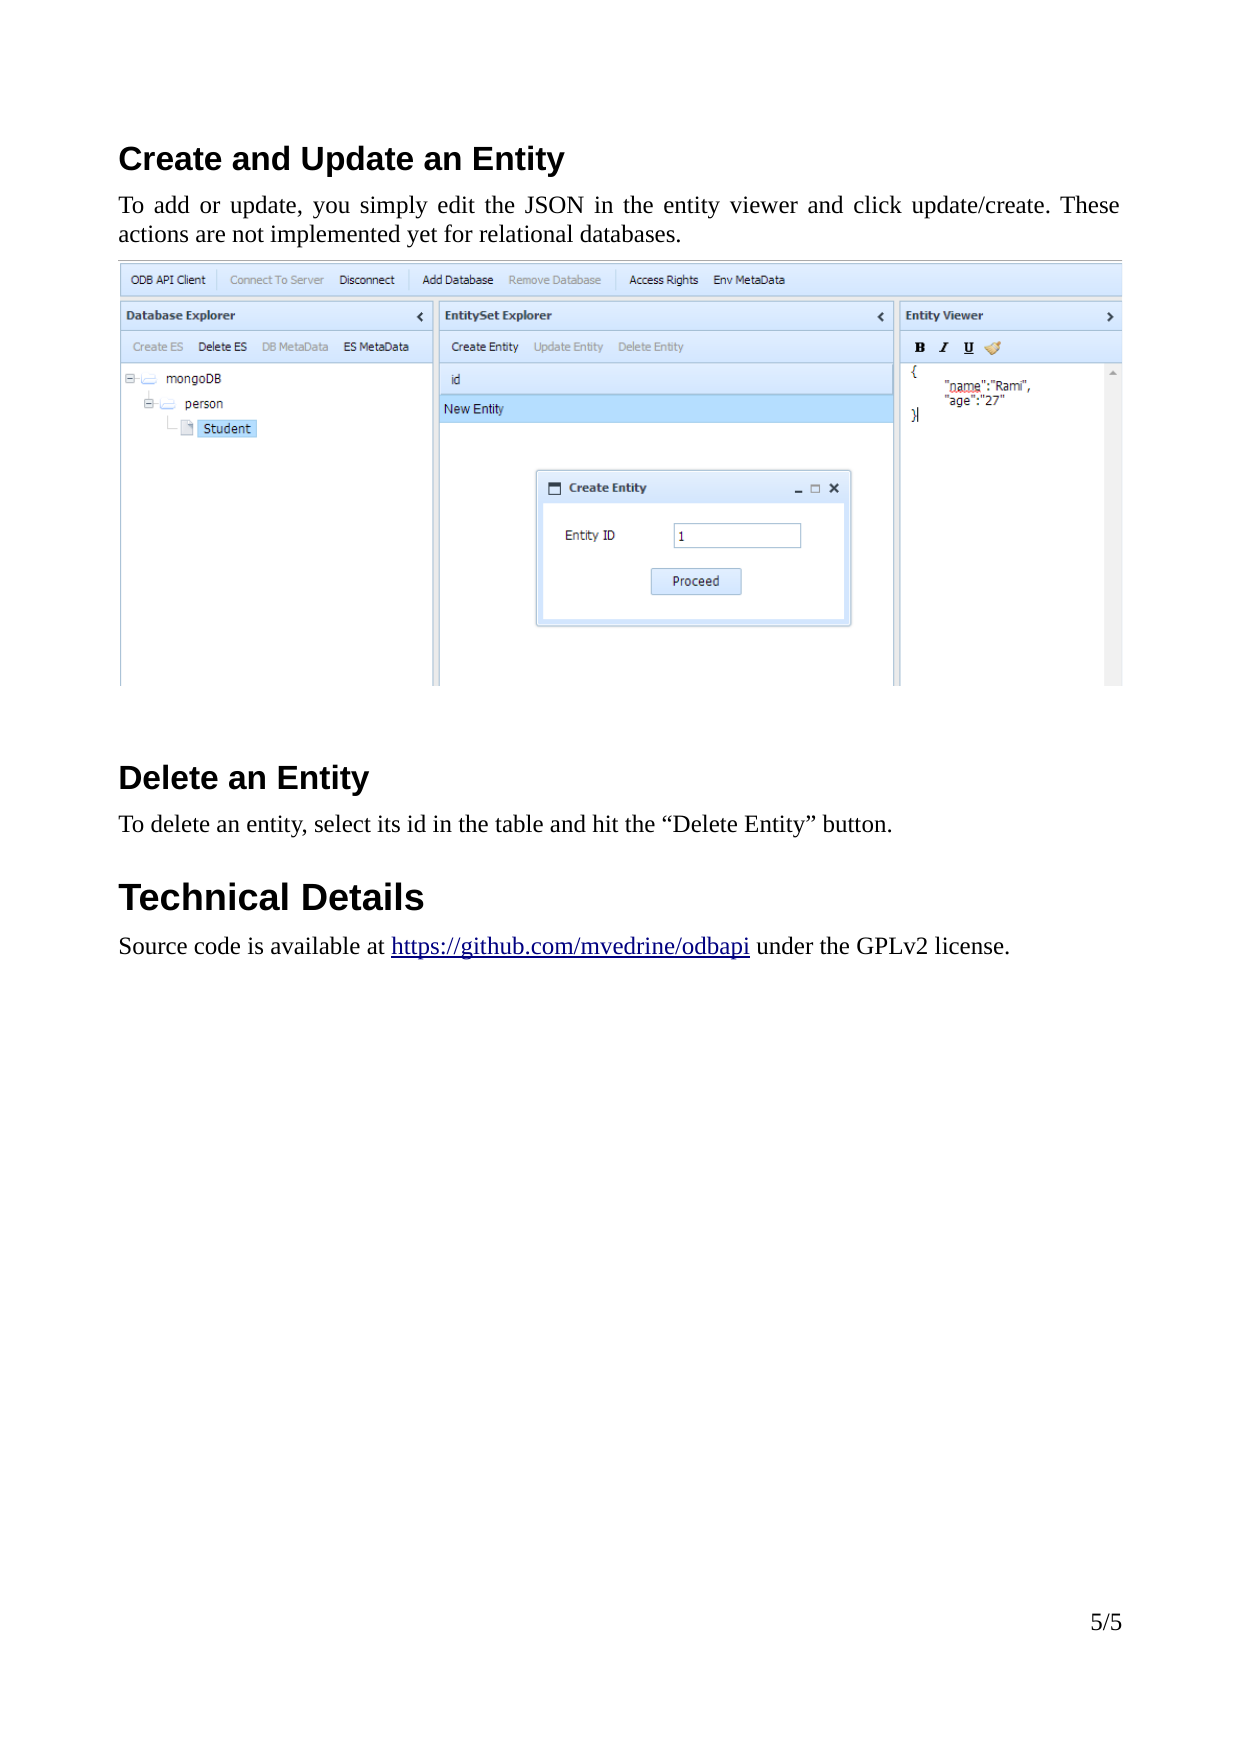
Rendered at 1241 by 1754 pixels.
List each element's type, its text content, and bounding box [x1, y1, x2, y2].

subtitle Technical Details [118, 875, 1122, 919]
subtitle Create and Update an Entity [118, 139, 1122, 178]
subtitle Delete an Entity [118, 758, 1122, 796]
text To add or update, you simply edit the JSON in the entity viewer and click update/create. These actions are not implemented yet for relational databases. [118, 190, 1122, 248]
picture [118, 260, 1123, 686]
text Source code is available at https://github.com/mvedrine/odbapi under the GPLv2 license. [118, 931, 1122, 960]
text To delete an entity, select its id in the table and hit the “Delete Entity” button. [118, 809, 1122, 838]
